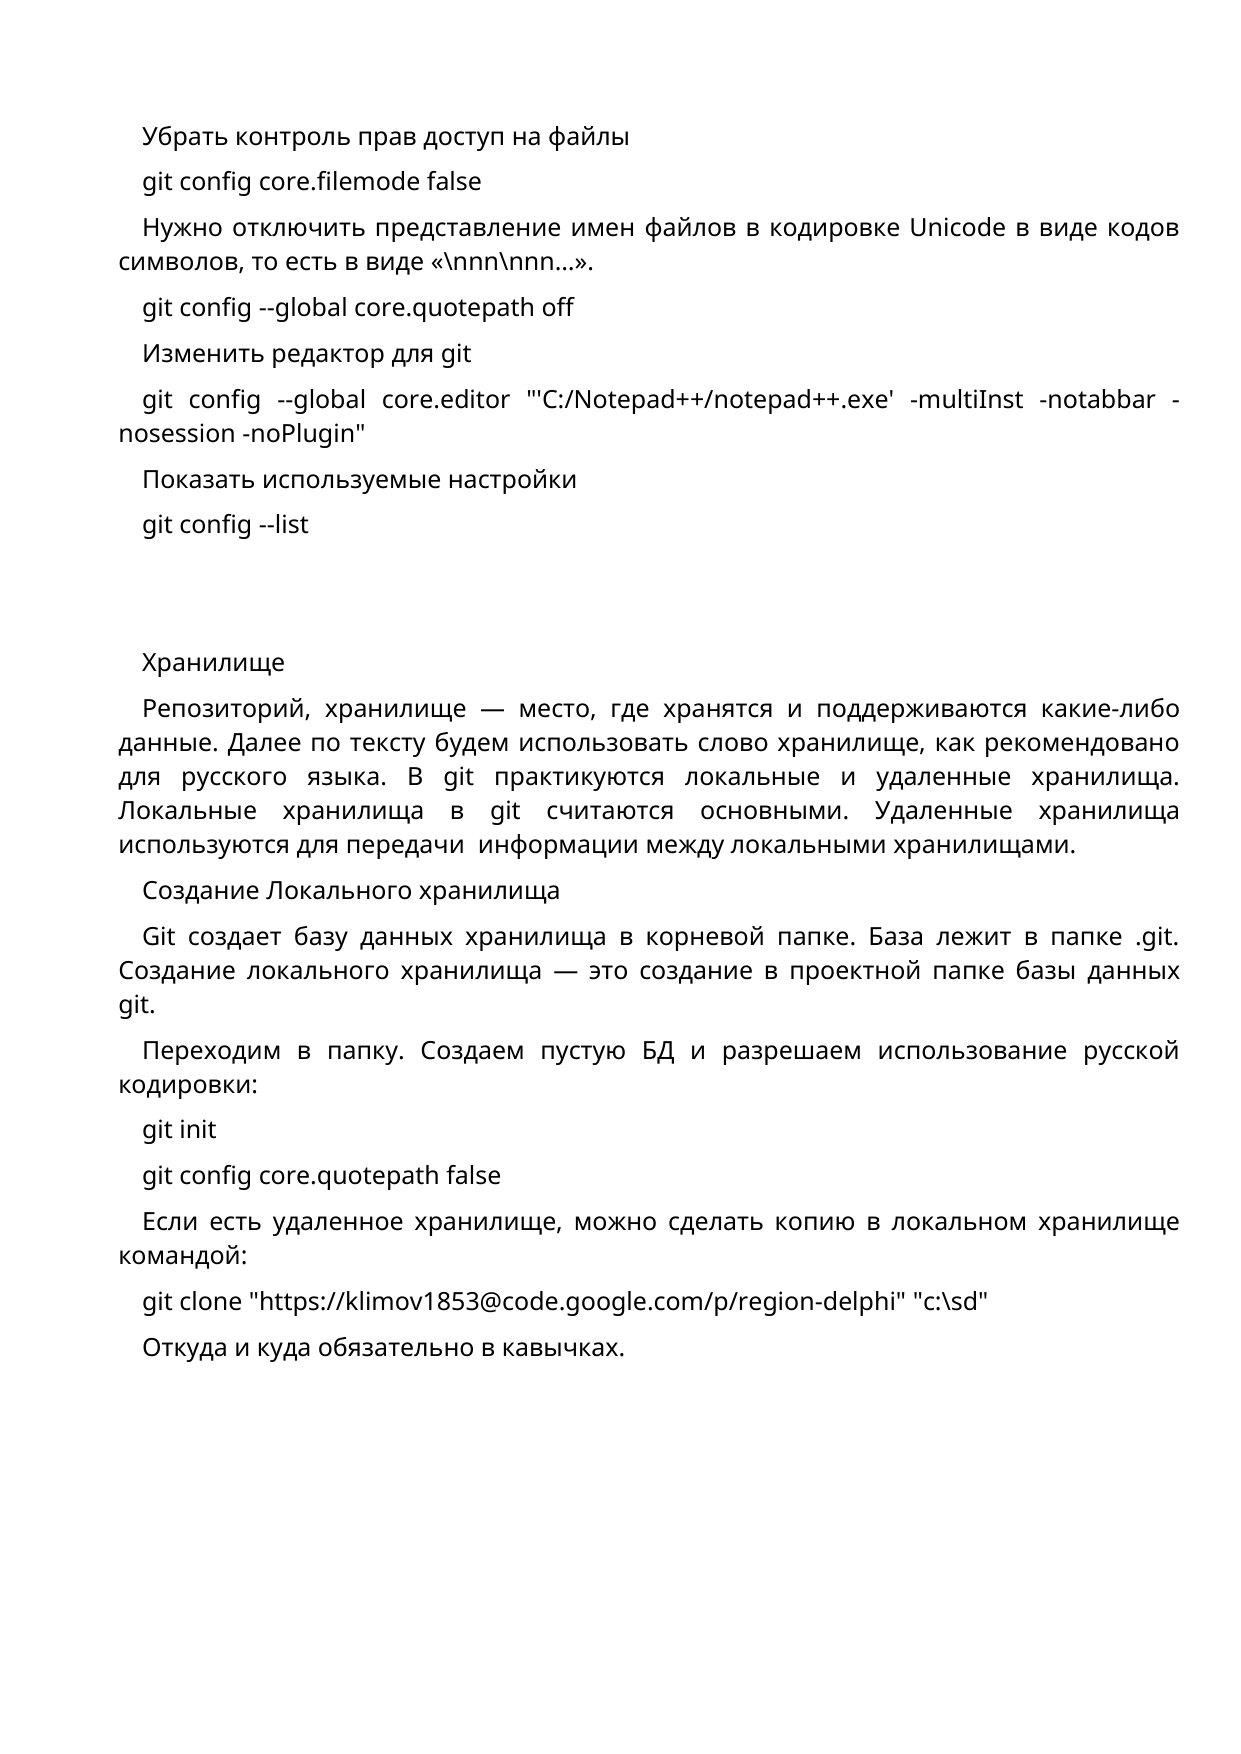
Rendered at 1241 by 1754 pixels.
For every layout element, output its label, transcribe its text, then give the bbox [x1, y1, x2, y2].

text git init [118, 1112, 1181, 1146]
text Хранилище [118, 644, 1181, 679]
text Создание Локального хранилища [118, 872, 1181, 907]
text git config core.quotepath false [118, 1158, 1181, 1192]
text Репозиторий, хранилище — место, где хранятся и поддерживаются какие-либо данные. Далее по тексту будем использовать слово хранилище, как рекомендовано для русского языка. В git практикуются локальные и удаленные хранилища. Локальные хранилища в git считаются основными. Удаленные хранилища используются для передачи информации между локальными хранилищами. [118, 690, 1181, 861]
text git config --global core.editor "'C:/Notepad++/notepad++.exe' -multiInst -notabbar -nosession -noPlugin" [118, 381, 1181, 449]
text Если есть удаленное хранилище, можно сделать копию в локальном хранилище командой: [118, 1204, 1181, 1272]
text Переходим в папку. Создаем пустую БД и разрешаем использование русской кодировки: [118, 1032, 1181, 1100]
text Изменить редактор для git [118, 336, 1181, 369]
text git config --global core.quotepath off [118, 290, 1181, 324]
text git config --list [118, 507, 1181, 541]
text git config core.filemode false [118, 164, 1181, 198]
text Git создает базу данных хранилища в корневой папке. База лежит в папке .git. Создание локального хранилища — это создание в проектной папке базы данных git. [118, 918, 1181, 1021]
text Нужно отключить представление имен файлов в кодировке Unicode в виде кодов символов, то есть в виде «\nnn\nnn…». [118, 210, 1181, 278]
text git clone "https://klimov1853@code.google.com/p/region-delphi" "c:\sd" [118, 1284, 1181, 1318]
text Откуда и куда обязательно в кавычках. [118, 1329, 1181, 1364]
text Убрать контроль прав доступ на файлы [118, 118, 1181, 152]
text Показать используемые настройки [118, 461, 1181, 495]
